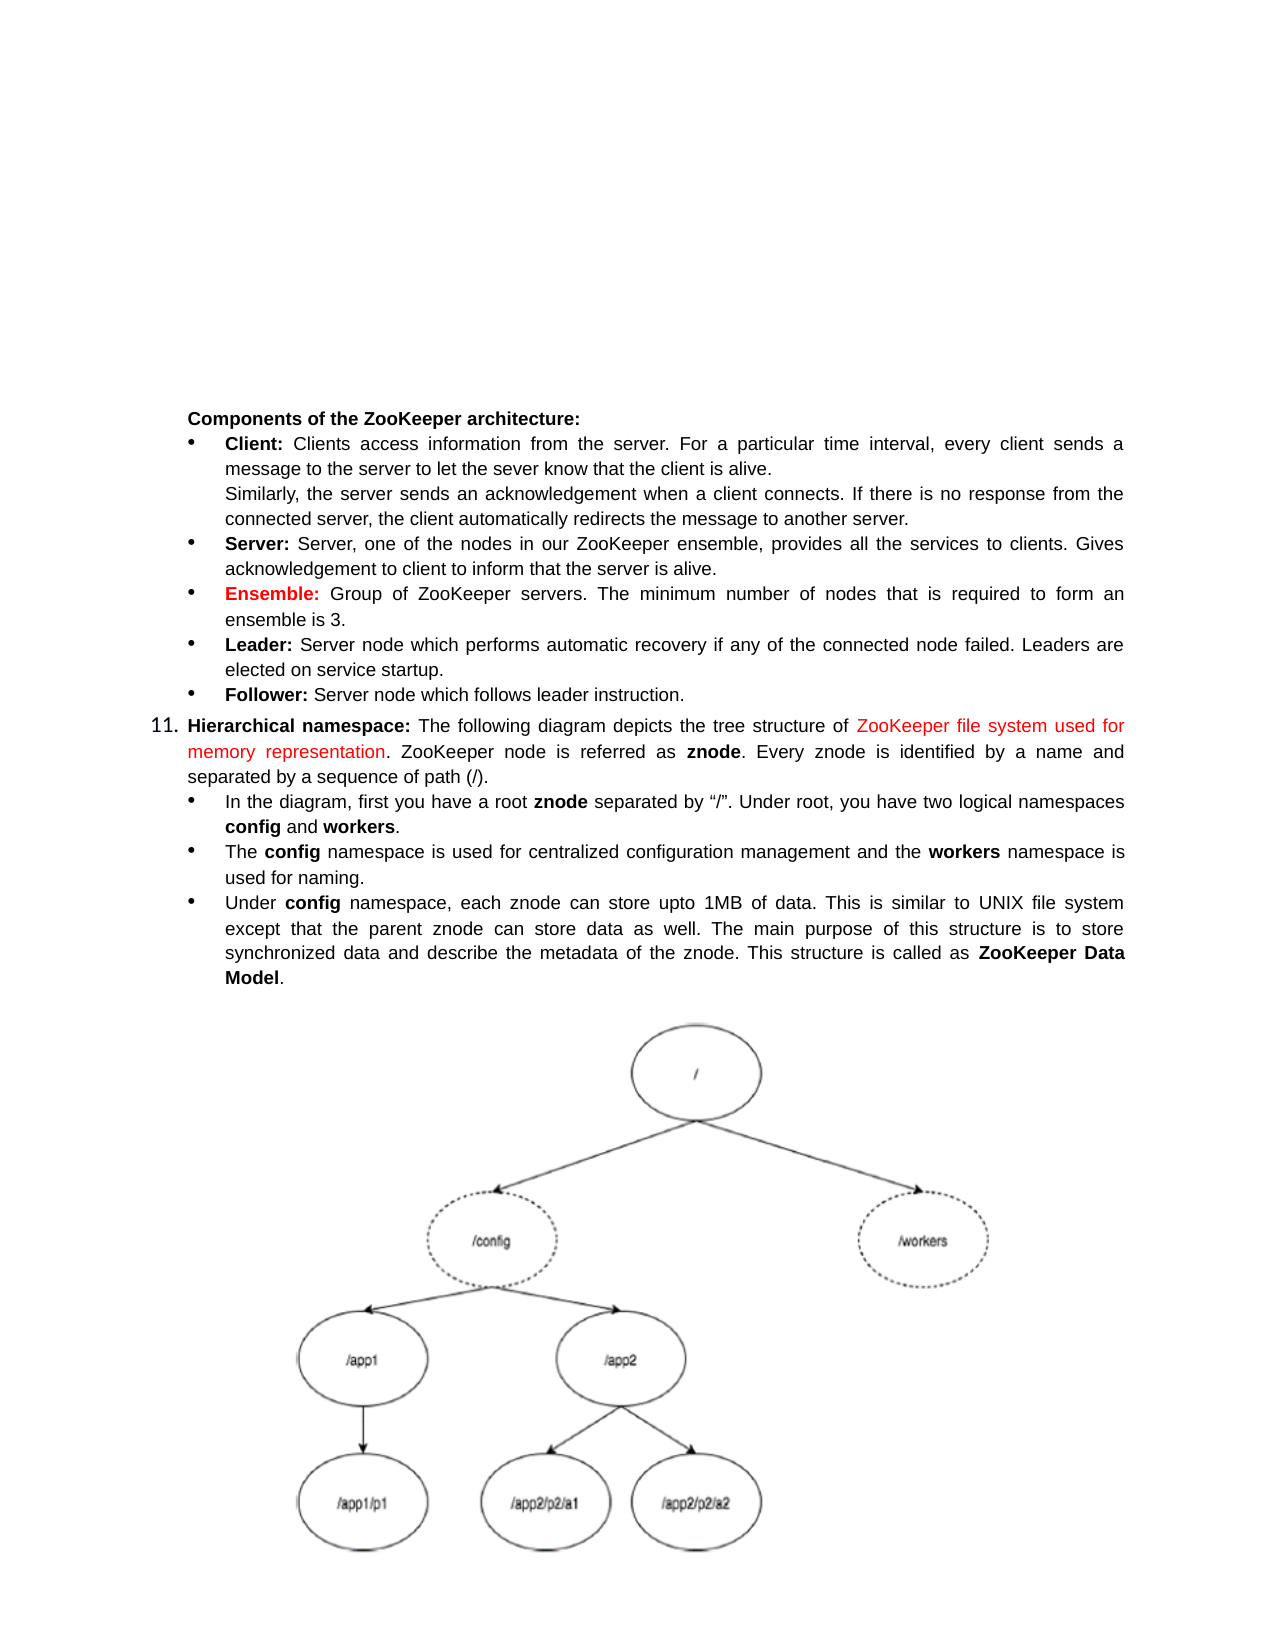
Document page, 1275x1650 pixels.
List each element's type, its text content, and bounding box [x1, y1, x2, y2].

list Leader: Server node which performs automatic recovery if any of the connected node failed. Leaders are elected on service startup. [187, 633, 1125, 681]
list Under config namespace, each znode can store upto 1MB of data. This is similar to UNIX file system except that the parent znode can store data as well. The main purpose of this structure is to store synchronized data and describe the metadata of the znode. This structure is called as ZooKeeper Data Model. [187, 892, 1125, 988]
list The config namespace is used for centralized configuration management and the workers namespace is used for naming. [187, 841, 1125, 888]
list Client: Clients access information from the server. For a particular time interval, every client sends a message to the server to let the sever know that the client is alive. [187, 432, 1125, 479]
list Similarly, the server sends an acknowledgement when a client connects. If there is no response from the connected server, the client automatically redirects the message to another server. [187, 483, 1125, 529]
picture [245, 991, 1030, 1576]
list Server: Server, one of the nodes in our ZooKeeper ensemble, provides all the services to clients. Gives acknowledgement to client to inform that the server is alive. [187, 532, 1125, 580]
list Follower: Server node which follows leader instruction. [187, 684, 1125, 706]
list In the diagram, first you have a root znode separated by “/”. Under root, you have two logical namespaces config and workers. [187, 791, 1125, 838]
list Components of the ZooKeeper architecture: [150, 407, 1125, 429]
list Ensemble: Group of ZooKeeper servers. The minimum number of nodes that is required to form an ensemble is 3. [187, 583, 1125, 630]
list Hierarchical namespace: The following diagram depicts the tree structure of ZooKeeper file system used for memory representation. ZooKeeper node is referred as znode. Every znode is identified by a name and separated by a sequence of path (/). [150, 710, 1125, 787]
